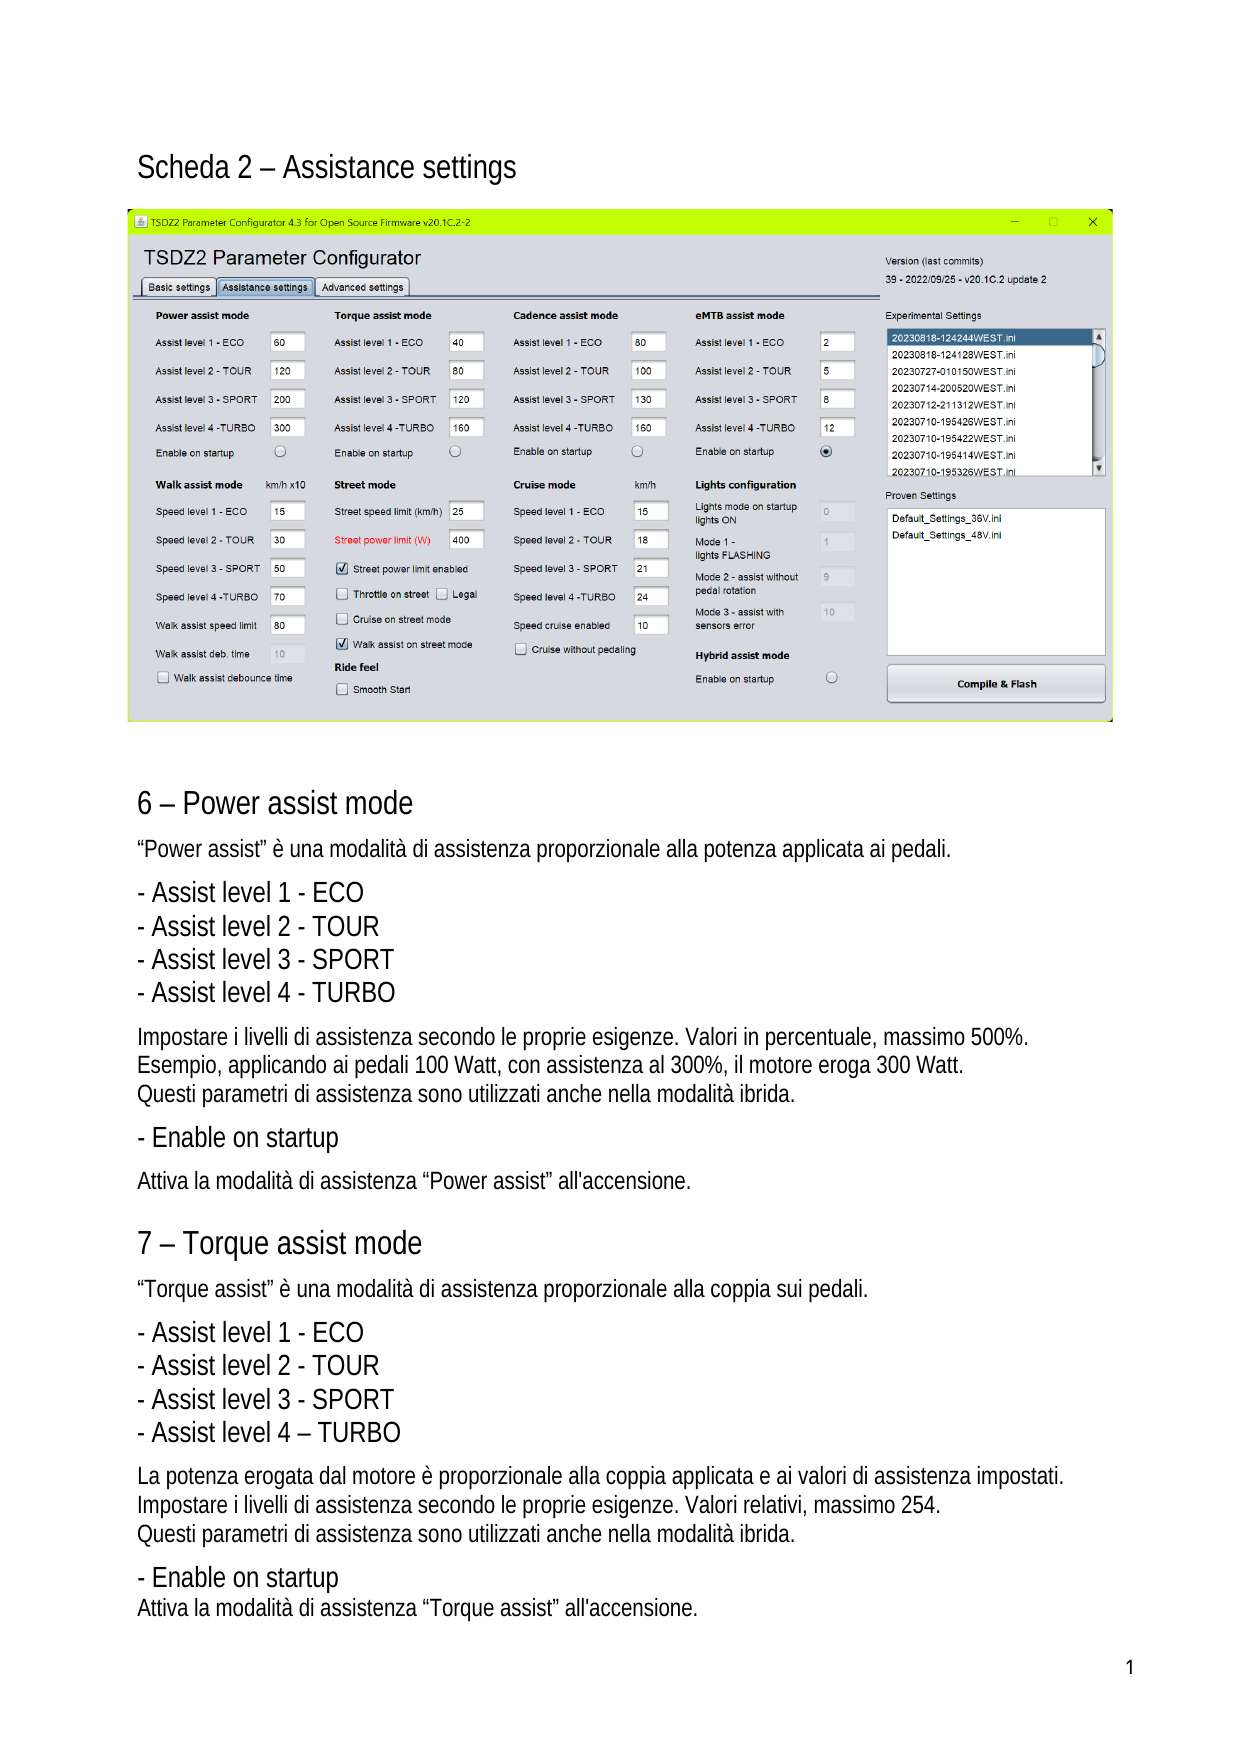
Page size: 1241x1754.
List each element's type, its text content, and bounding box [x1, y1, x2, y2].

text Esempio, applicando ai pedali 100 Watt, con assistenza al 300%, il motore eroga 300 Watt. [137, 1050, 1122, 1079]
text Impostare i livelli di assistenza secondo le proprie esigenze. Valori relativi, massimo 254. [137, 1490, 1122, 1519]
text - Enable on startup [137, 1120, 1122, 1153]
text - Assist level 4 - TURBO [137, 976, 1122, 1009]
text - Assist level 3 - SPORT [137, 1382, 1122, 1415]
text “Power assist” è una modalità di assistenza proporzionale alla potenza applicata ai pedali. [137, 834, 1122, 863]
text Attiva la modalità di assistenza “Torque assist” all'accensione. [137, 1593, 1122, 1622]
text Scheda 2 – Assistance settings [137, 148, 1122, 186]
text 7 – Torque assist mode [137, 1223, 1122, 1261]
text Questi parametri di assistenza sono utilizzati anche nella modalità ibrida. [137, 1519, 1122, 1547]
text - Assist level 2 - TOUR [137, 909, 1122, 942]
text - Assist level 1 - ECO [137, 1315, 1122, 1348]
picture [127, 209, 1113, 722]
text 6 – Power assist mode [137, 783, 1122, 822]
text - Enable on startup [137, 1560, 1122, 1593]
text - Assist level 4 – TURBO [137, 1415, 1122, 1449]
text Questi parametri di assistenza sono utilizzati anche nella modalità ibrida. [137, 1079, 1122, 1107]
text - Assist level 3 - SPORT [137, 942, 1122, 976]
text - Assist level 2 - TOUR [137, 1348, 1122, 1382]
text Impostare i livelli di assistenza secondo le proprie esigenze. Valori in percentuale, massimo 500%. [137, 1022, 1122, 1050]
text La potenza erogata dal motore è proporzionale alla coppia applicata e ai valori di assistenza impostati. [137, 1461, 1122, 1490]
text “Torque assist” è una modalità di assistenza proporzionale alla coppia sui pedali. [137, 1274, 1122, 1303]
text Attiva la modalità di assistenza “Power assist” all'accensione. [137, 1166, 1122, 1194]
text - Assist level 1 - ECO [137, 875, 1122, 909]
